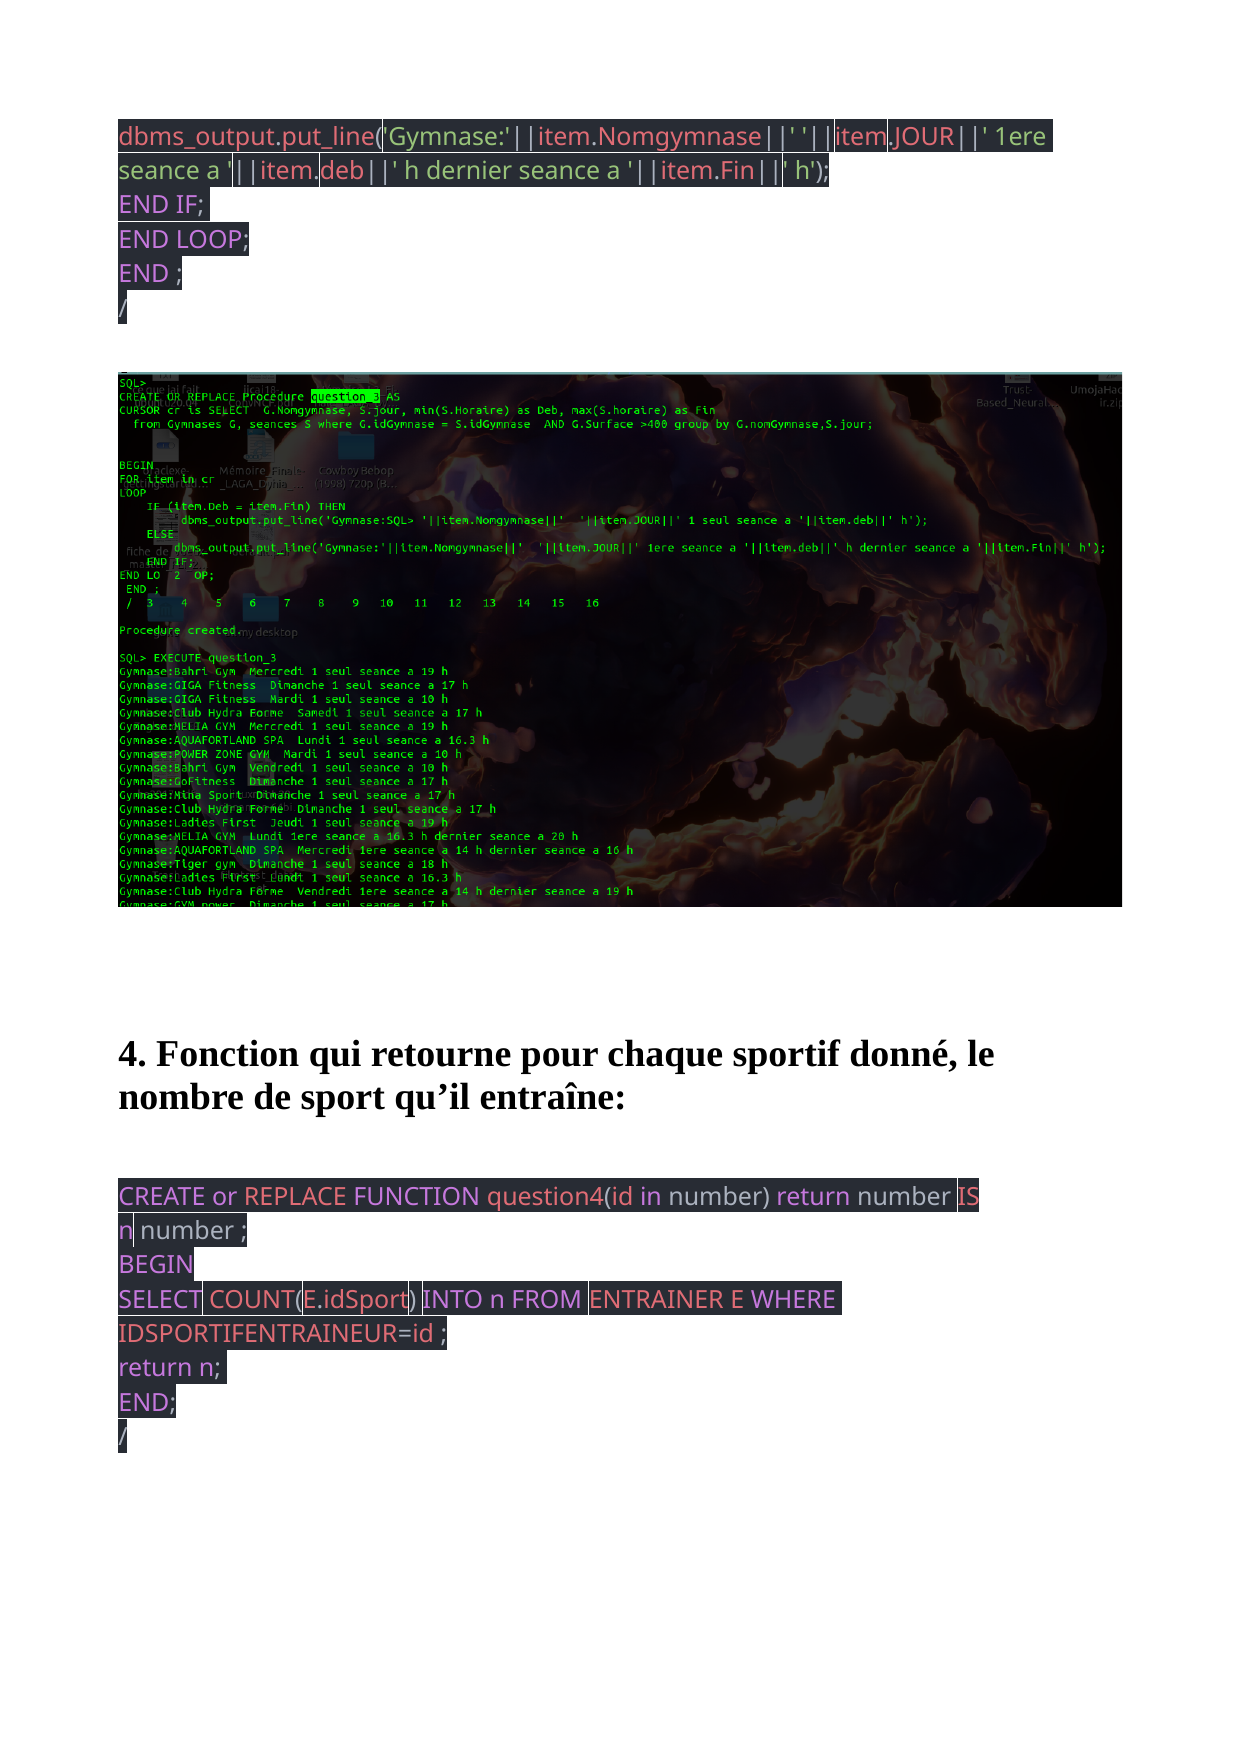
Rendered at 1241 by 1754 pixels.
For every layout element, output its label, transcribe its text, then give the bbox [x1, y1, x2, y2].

text END LOOP; [118, 221, 1122, 256]
text return n; [118, 1350, 1122, 1384]
text / [118, 290, 1122, 324]
text n number ; [118, 1212, 1122, 1247]
text END ; [118, 256, 1122, 290]
picture [118, 372, 1123, 907]
text END IF; [118, 187, 1122, 221]
text SELECT COUNT(E.idSport) INTO n FROM ENTRAINER E WHERE IDSPORTIFENTRAINEUR=id ; [118, 1281, 1122, 1350]
subtitle 4. Fonction qui retourne pour chaque sportif donné, le nombre de sport qu’il entraîne: [118, 1031, 1122, 1118]
text CREATE or REPLACE FUNCTION question4(id in number) return number IS [118, 1178, 1122, 1212]
text BEGIN [118, 1247, 1122, 1281]
text dbms_output.put_line('Gymnase:'||item.Nomgymnase||' '||item.JOUR||' 1ere seance a '||item.deb||' h dernier seance a '||item.Fin||' h'); [118, 118, 1122, 187]
text / [118, 1418, 1122, 1453]
text END; [118, 1384, 1122, 1418]
